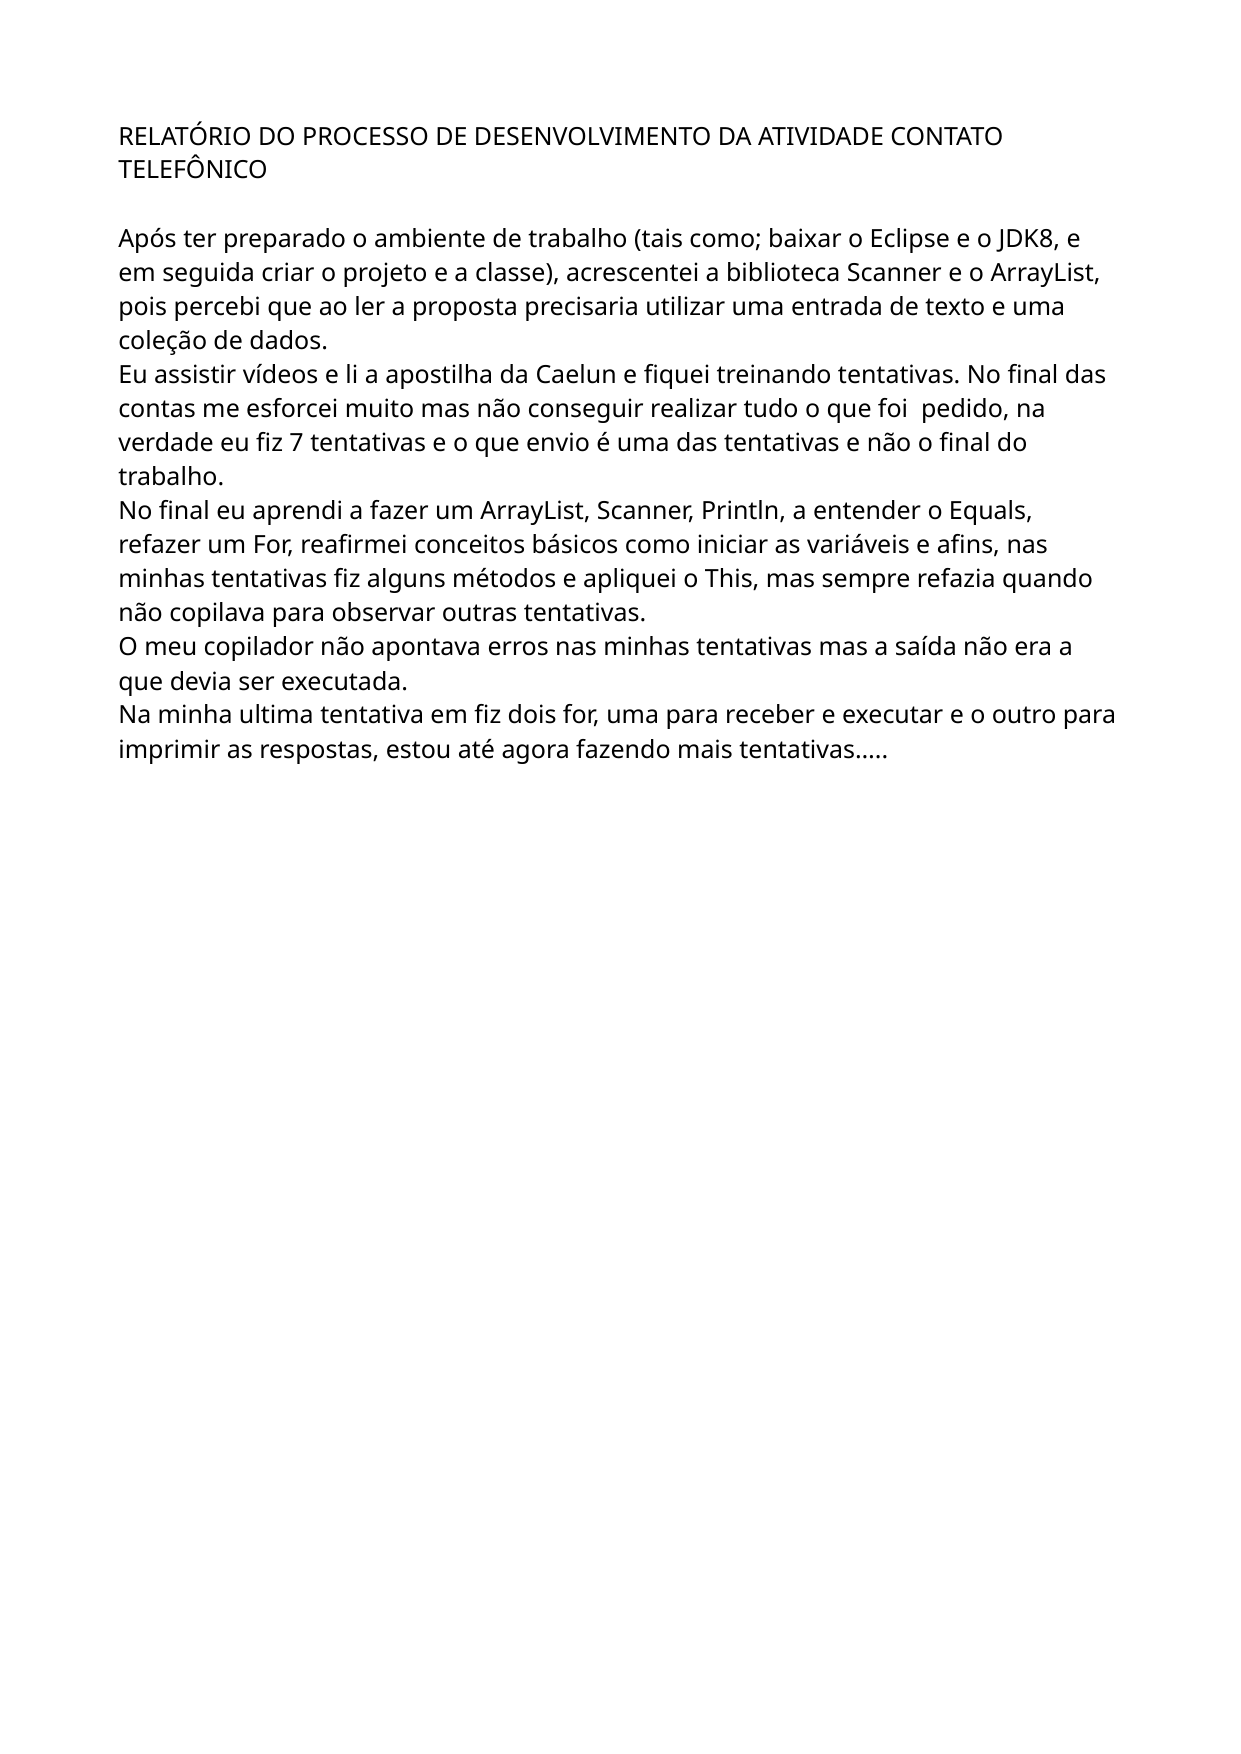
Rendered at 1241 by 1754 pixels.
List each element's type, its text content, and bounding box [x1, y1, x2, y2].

text O meu copilador não apontava erros nas minhas tentativas mas a saída não era a que devia ser executada. [118, 629, 1122, 697]
text RELATÓRIO DO PROCESSO DE DESENVOLVIMENTO DA ATIVIDADE CONTATO TELEFÔNICO [118, 118, 1122, 186]
text No final eu aprendi a fazer um ArrayList, Scanner, Println, a entender o Equals, refazer um For, reafirmei conceitos básicos como iniciar as variáveis e afins, nas minhas tentativas fiz alguns métodos e apliquei o This, mas sempre refazia quando não copilava para observar outras tentativas. [118, 493, 1122, 629]
text Na minha ultima tentativa em fiz dois for, uma para receber e executar e o outro para imprimir as respostas, estou até agora fazendo mais tentativas….. [118, 697, 1122, 765]
text Após ter preparado o ambiente de trabalho (tais como; baixar o Eclipse e o JDK8, e em seguida criar o projeto e a classe), acrescentei a biblioteca Scanner e o ArrayList, pois percebi que ao ler a proposta precisaria utilizar uma entrada de texto e uma coleção de dados. [118, 220, 1122, 357]
text Eu assistir vídeos e li a apostilha da Caelun e fiquei treinando tentativas. No final das contas me esforcei muito mas não conseguir realizar tudo o que foi pedido, na verdade eu fiz 7 tentativas e o que envio é uma das tentativas e não o final do trabalho. [118, 357, 1122, 493]
